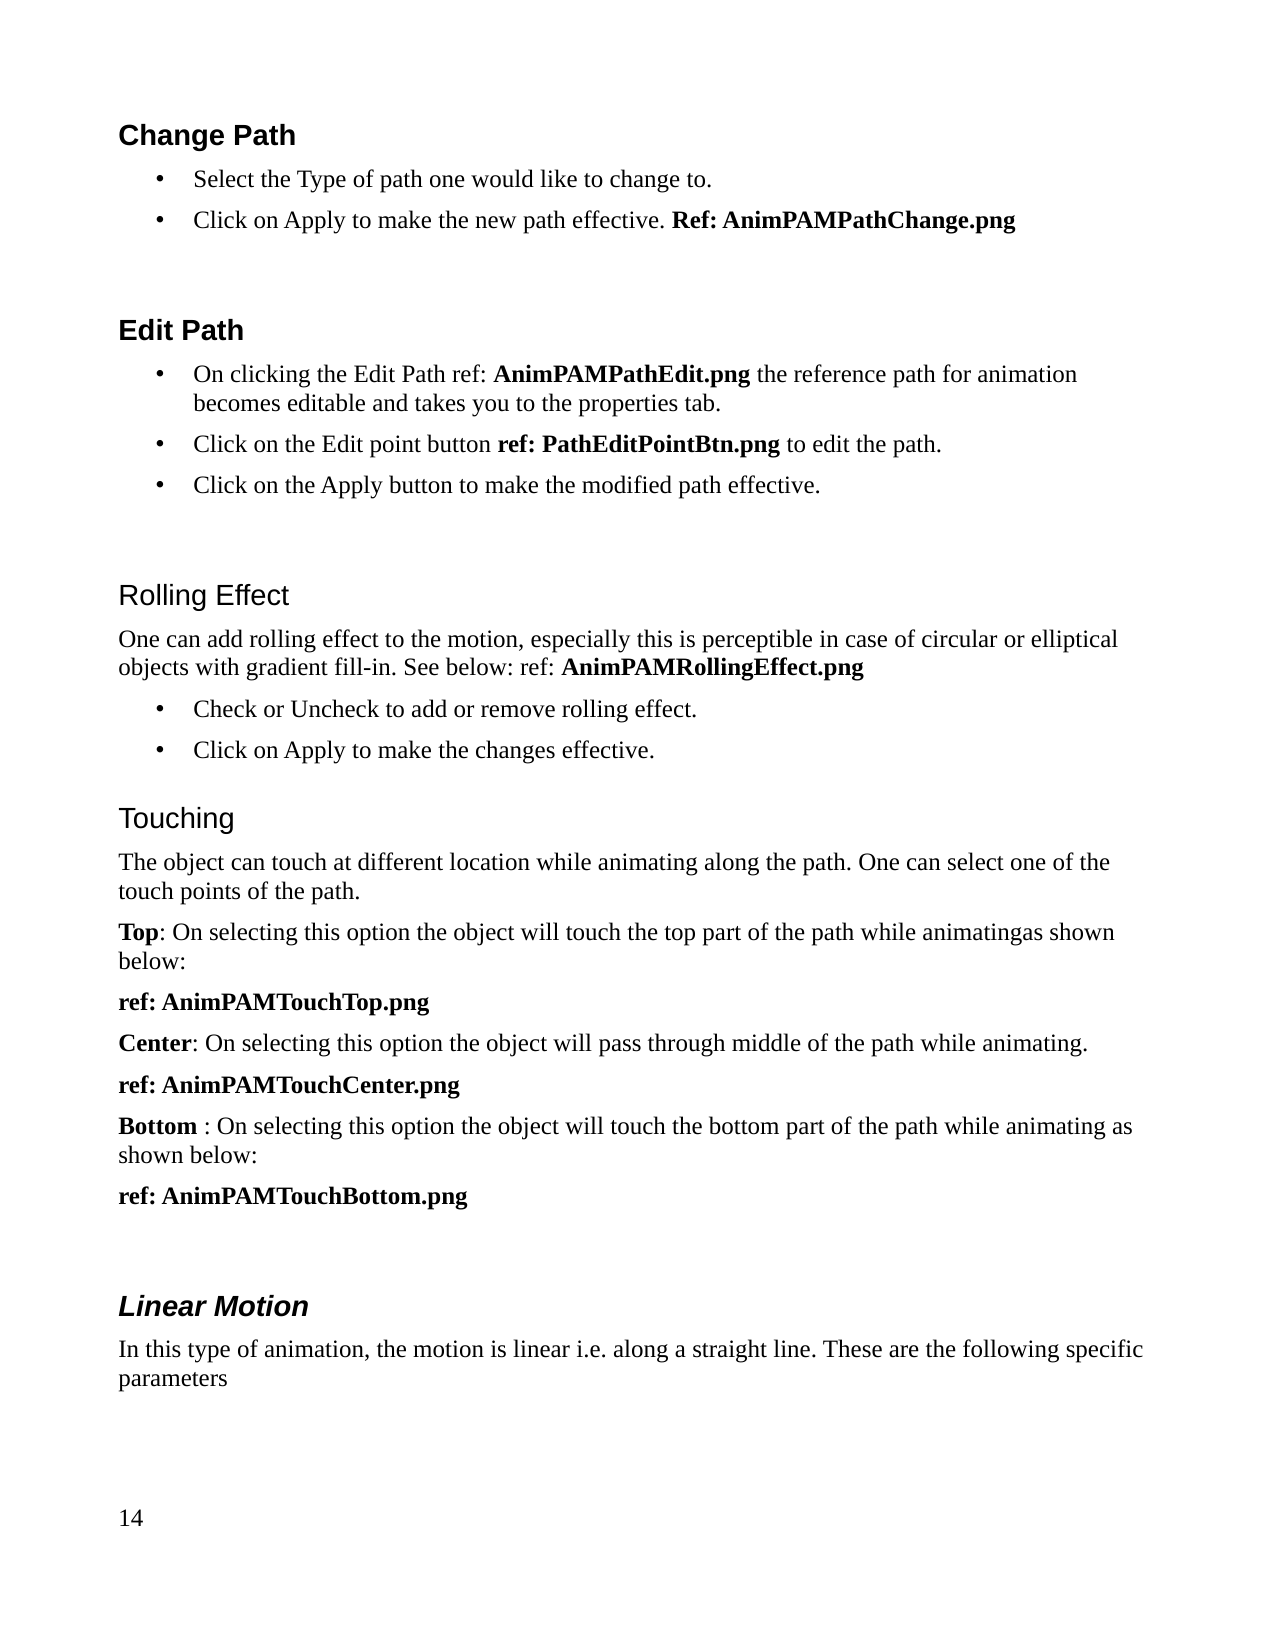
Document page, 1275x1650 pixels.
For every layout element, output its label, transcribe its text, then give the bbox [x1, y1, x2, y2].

text Top: On selecting this option the object will touch the top part of the path while animatingas shown below: [118, 917, 1157, 975]
subtitle Touching [118, 801, 1157, 835]
subtitle Change Path [118, 118, 1157, 152]
list Click on the Apply button to make the modified path effective. [156, 470, 1157, 499]
text ref: AnimPAMTouchCenter.png [118, 1070, 1157, 1098]
list Click on Apply to make the changes effective. [156, 735, 1157, 764]
list Check or Uncheck to add or remove rolling effect. [156, 694, 1157, 722]
text One can add rolling effect to the motion, especially this is perceptible in case of circular or elliptical objects with gradient fill-in. See below: ref: AnimPAMRollingEffect.png [118, 624, 1157, 681]
text In this type of animation, the motion is linear i.e. along a straight line. These are the following specific parameters [118, 1334, 1157, 1392]
text Center: On selecting this option the object will pass through middle of the path while animating. [118, 1028, 1157, 1057]
list Click on Apply to make the new path effective. Ref: AnimPAMPathChange.png [156, 205, 1157, 234]
text ref: AnimPAMTouchTop.png [118, 987, 1157, 1016]
subtitle Linear Motion [118, 1288, 1157, 1322]
list Select the Type of path one would like to change to. [156, 164, 1157, 193]
subtitle Rolling Effect [118, 578, 1157, 611]
subtitle Edit Path [118, 313, 1157, 346]
list On clicking the Edit Path ref: AnimPAMPathEdit.png the reference path for animation becomes editable and takes you to the properties tab. [156, 359, 1157, 416]
list Click on the Edit point button ref: PathEditPointBtn.png to edit the path. [156, 429, 1157, 458]
text Bottom : On selecting this option the object will touch the bottom part of the path while animating as shown below: [118, 1111, 1157, 1168]
text ref: AnimPAMTouchBottom.png [118, 1181, 1157, 1210]
text The object can touch at different location while animating along the path. One can select one of the touch points of the path. [118, 847, 1157, 905]
